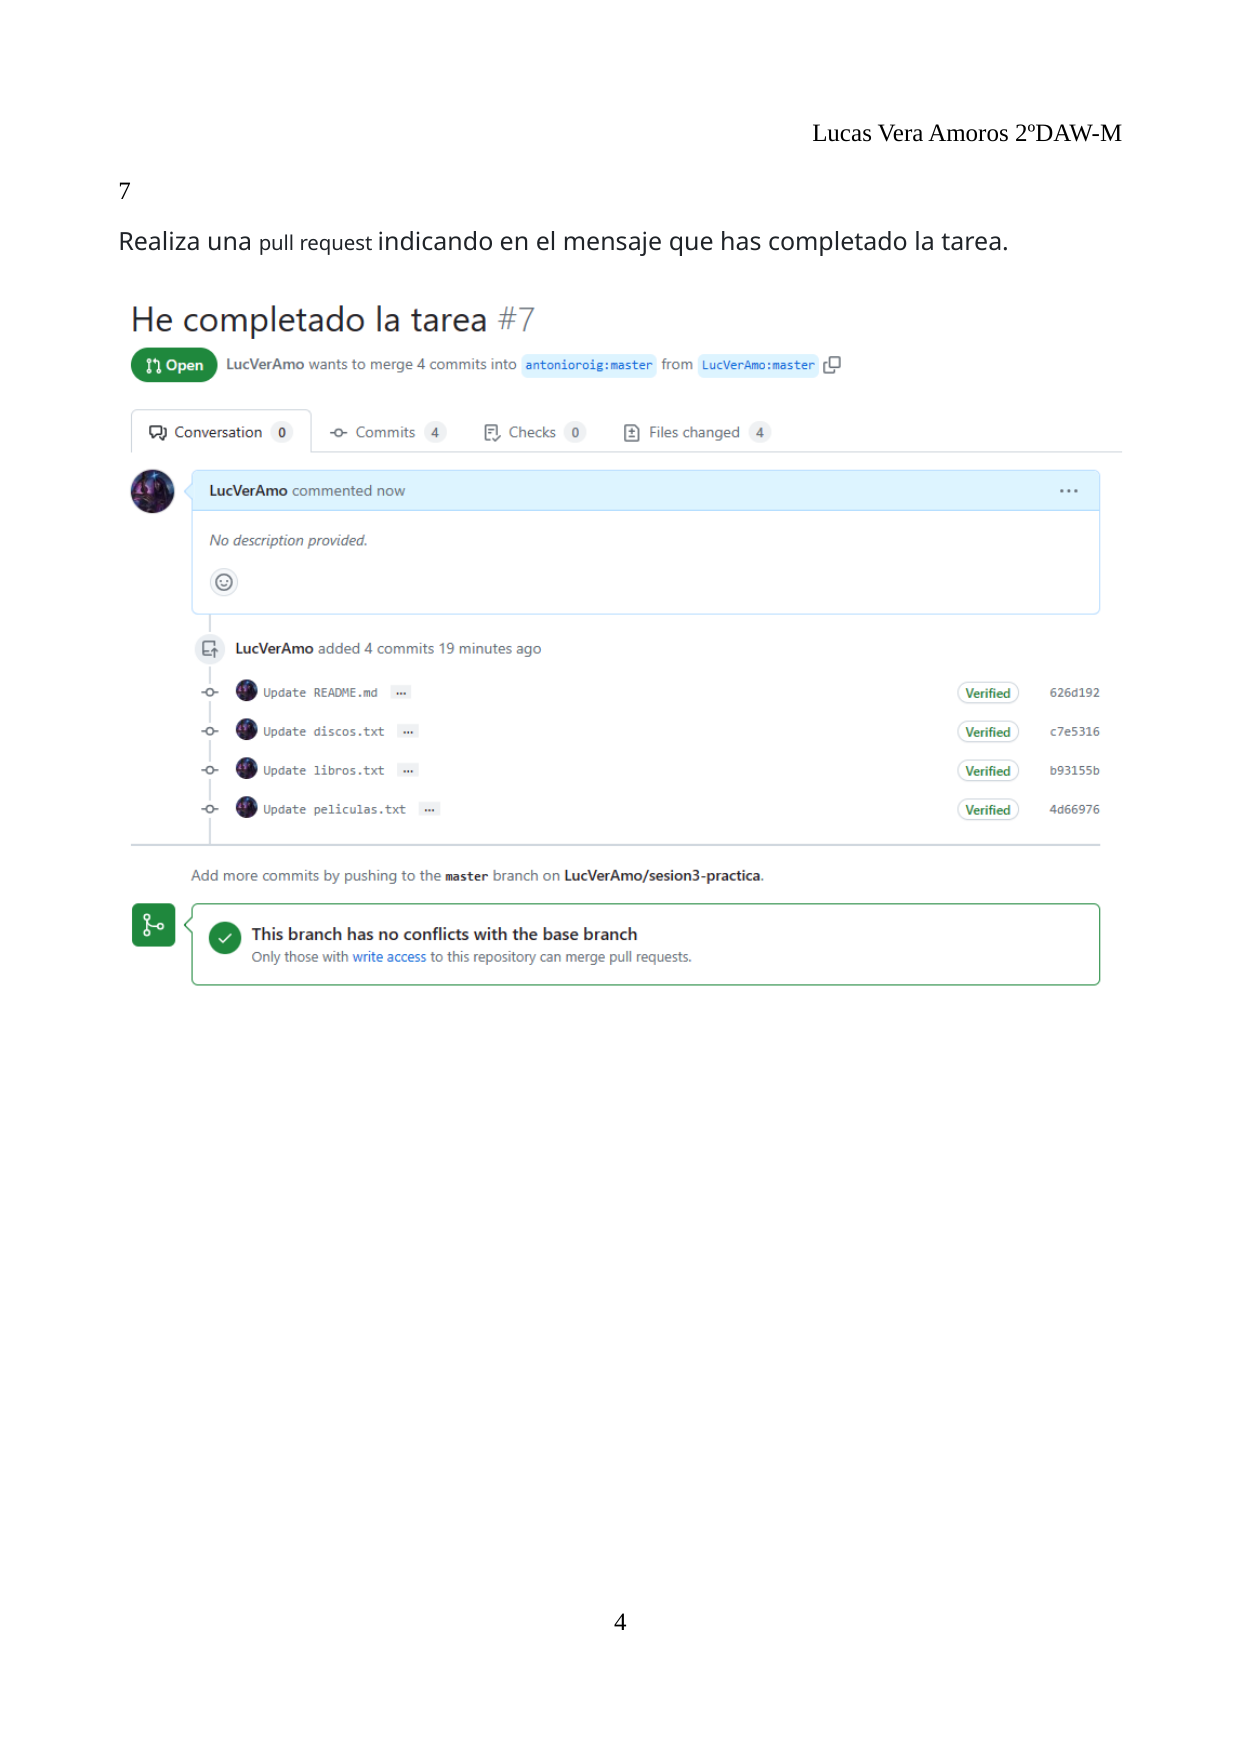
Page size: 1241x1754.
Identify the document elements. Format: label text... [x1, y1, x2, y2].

picture [118, 286, 1123, 992]
text Realiza una pull request indicando en el mensaje que has completado la tarea. [118, 224, 1122, 258]
text 7 [118, 176, 1122, 205]
